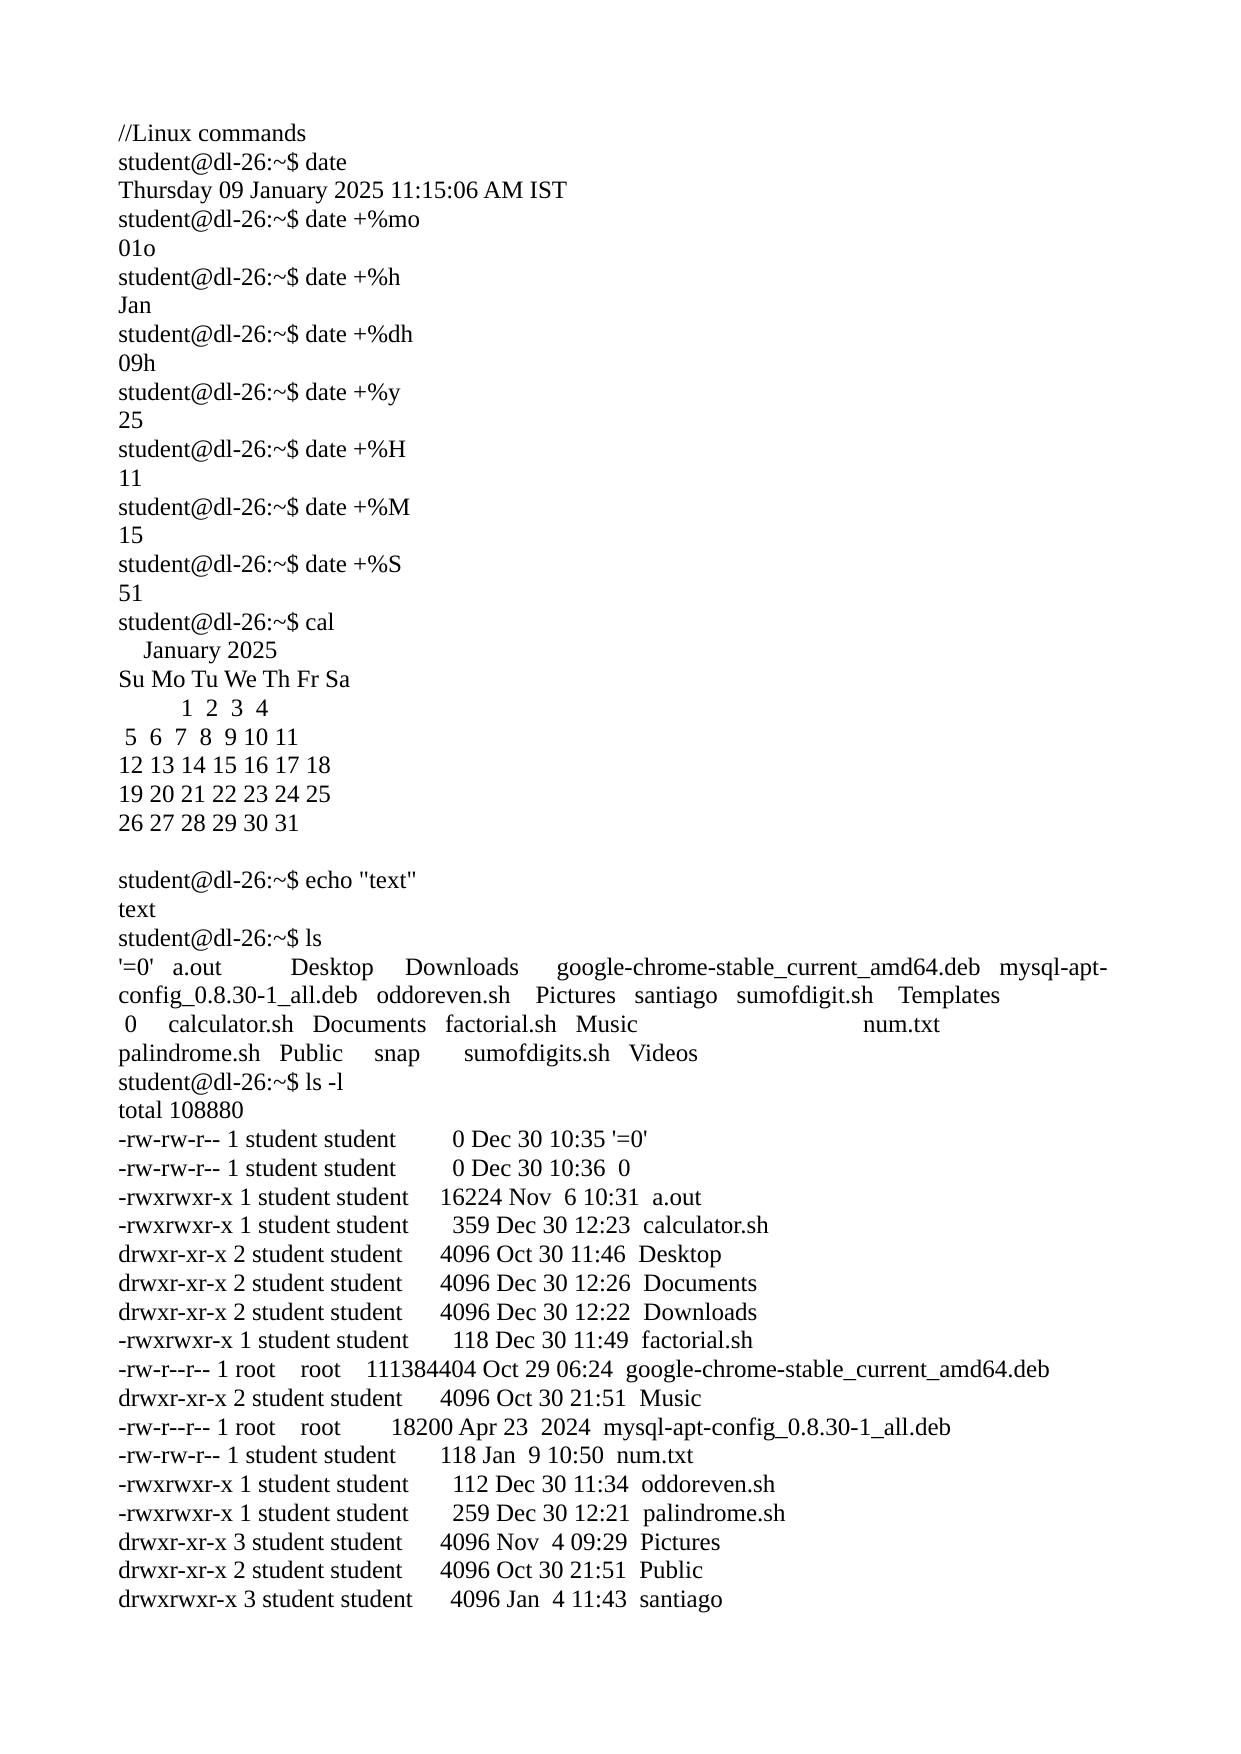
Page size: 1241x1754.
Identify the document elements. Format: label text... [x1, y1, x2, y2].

text -rw-rw-r-- 1 student student 0 Dec 30 10:35 '=0' [118, 1124, 1122, 1153]
text 0 calculator.sh Documents factorial.sh Music num.txt palindrome.sh Public snap sumofdigits.sh Videos [118, 1009, 1122, 1067]
text Su Mo Tu We Th Fr Sa [118, 664, 1122, 693]
text 11 [118, 463, 1122, 492]
text 26 27 28 29 30 31 [118, 808, 1122, 837]
text '=0' a.out Desktop Downloads google-chrome-stable_current_amd64.deb mysql-apt-config_0.8.30-1_all.deb oddoreven.sh Pictures santiago sumofdigit.sh Templates [118, 952, 1122, 1009]
text student@dl-26:~$ ls -l [118, 1067, 1122, 1096]
text 19 20 21 22 23 24 25 [118, 779, 1122, 808]
text -rwxrwxr-x 1 student student 259 Dec 30 12:21 palindrome.sh [118, 1498, 1122, 1527]
text 15 [118, 521, 1122, 549]
text student@dl-26:~$ date +%H [118, 434, 1122, 463]
text drwxr-xr-x 2 student student 4096 Dec 30 12:22 Downloads [118, 1297, 1122, 1326]
text student@dl-26:~$ date +%h [118, 262, 1122, 291]
text 51 [118, 578, 1122, 607]
text 25 [118, 406, 1122, 434]
text -rw-rw-r-- 1 student student 118 Jan 9 10:50 num.txt [118, 1441, 1122, 1469]
text 09h [118, 348, 1122, 377]
text student@dl-26:~$ date [118, 147, 1122, 176]
text -rw-r--r-- 1 root root 18200 Apr 23 2024 mysql-apt-config_0.8.30-1_all.deb [118, 1412, 1122, 1441]
text drwxr-xr-x 2 student student 4096 Oct 30 21:51 Music [118, 1383, 1122, 1412]
text 01o [118, 233, 1122, 262]
text //Linux commands [118, 118, 1122, 147]
text drwxr-xr-x 2 student student 4096 Oct 30 21:51 Public [118, 1556, 1122, 1584]
text -rwxrwxr-x 1 student student 16224 Nov 6 10:31 a.out [118, 1182, 1122, 1211]
text student@dl-26:~$ date +%y [118, 377, 1122, 406]
text drwxr-xr-x 3 student student 4096 Nov 4 09:29 Pictures [118, 1527, 1122, 1556]
text student@dl-26:~$ date +%dh [118, 319, 1122, 348]
text 1 2 3 4 [118, 693, 1122, 722]
text January 2025 [118, 636, 1122, 664]
text student@dl-26:~$ echo "text" [118, 866, 1122, 894]
text 12 13 14 15 16 17 18 [118, 751, 1122, 779]
text -rwxrwxr-x 1 student student 112 Dec 30 11:34 oddoreven.sh [118, 1469, 1122, 1498]
text student@dl-26:~$ cal [118, 607, 1122, 636]
text drwxr-xr-x 2 student student 4096 Dec 30 12:26 Documents [118, 1268, 1122, 1297]
text Jan [118, 291, 1122, 319]
text text [118, 894, 1122, 923]
text -rw-r--r-- 1 root root 111384404 Oct 29 06:24 google-chrome-stable_current_amd64.deb [118, 1354, 1122, 1383]
text student@dl-26:~$ date +%mo [118, 204, 1122, 233]
text student@dl-26:~$ date +%S [118, 549, 1122, 578]
text total 108880 [118, 1096, 1122, 1124]
text drwxrwxr-x 3 student student 4096 Jan 4 11:43 santiago [118, 1584, 1122, 1613]
text -rw-rw-r-- 1 student student 0 Dec 30 10:36 0 [118, 1153, 1122, 1182]
text -rwxrwxr-x 1 student student 118 Dec 30 11:49 factorial.sh [118, 1326, 1122, 1354]
text Thursday 09 January 2025 11:15:06 AM IST [118, 176, 1122, 204]
text drwxr-xr-x 2 student student 4096 Oct 30 11:46 Desktop [118, 1239, 1122, 1268]
text -rwxrwxr-x 1 student student 359 Dec 30 12:23 calculator.sh [118, 1211, 1122, 1239]
text 5 6 7 8 9 10 11 [118, 722, 1122, 751]
text student@dl-26:~$ date +%M [118, 492, 1122, 521]
text student@dl-26:~$ ls [118, 923, 1122, 952]
